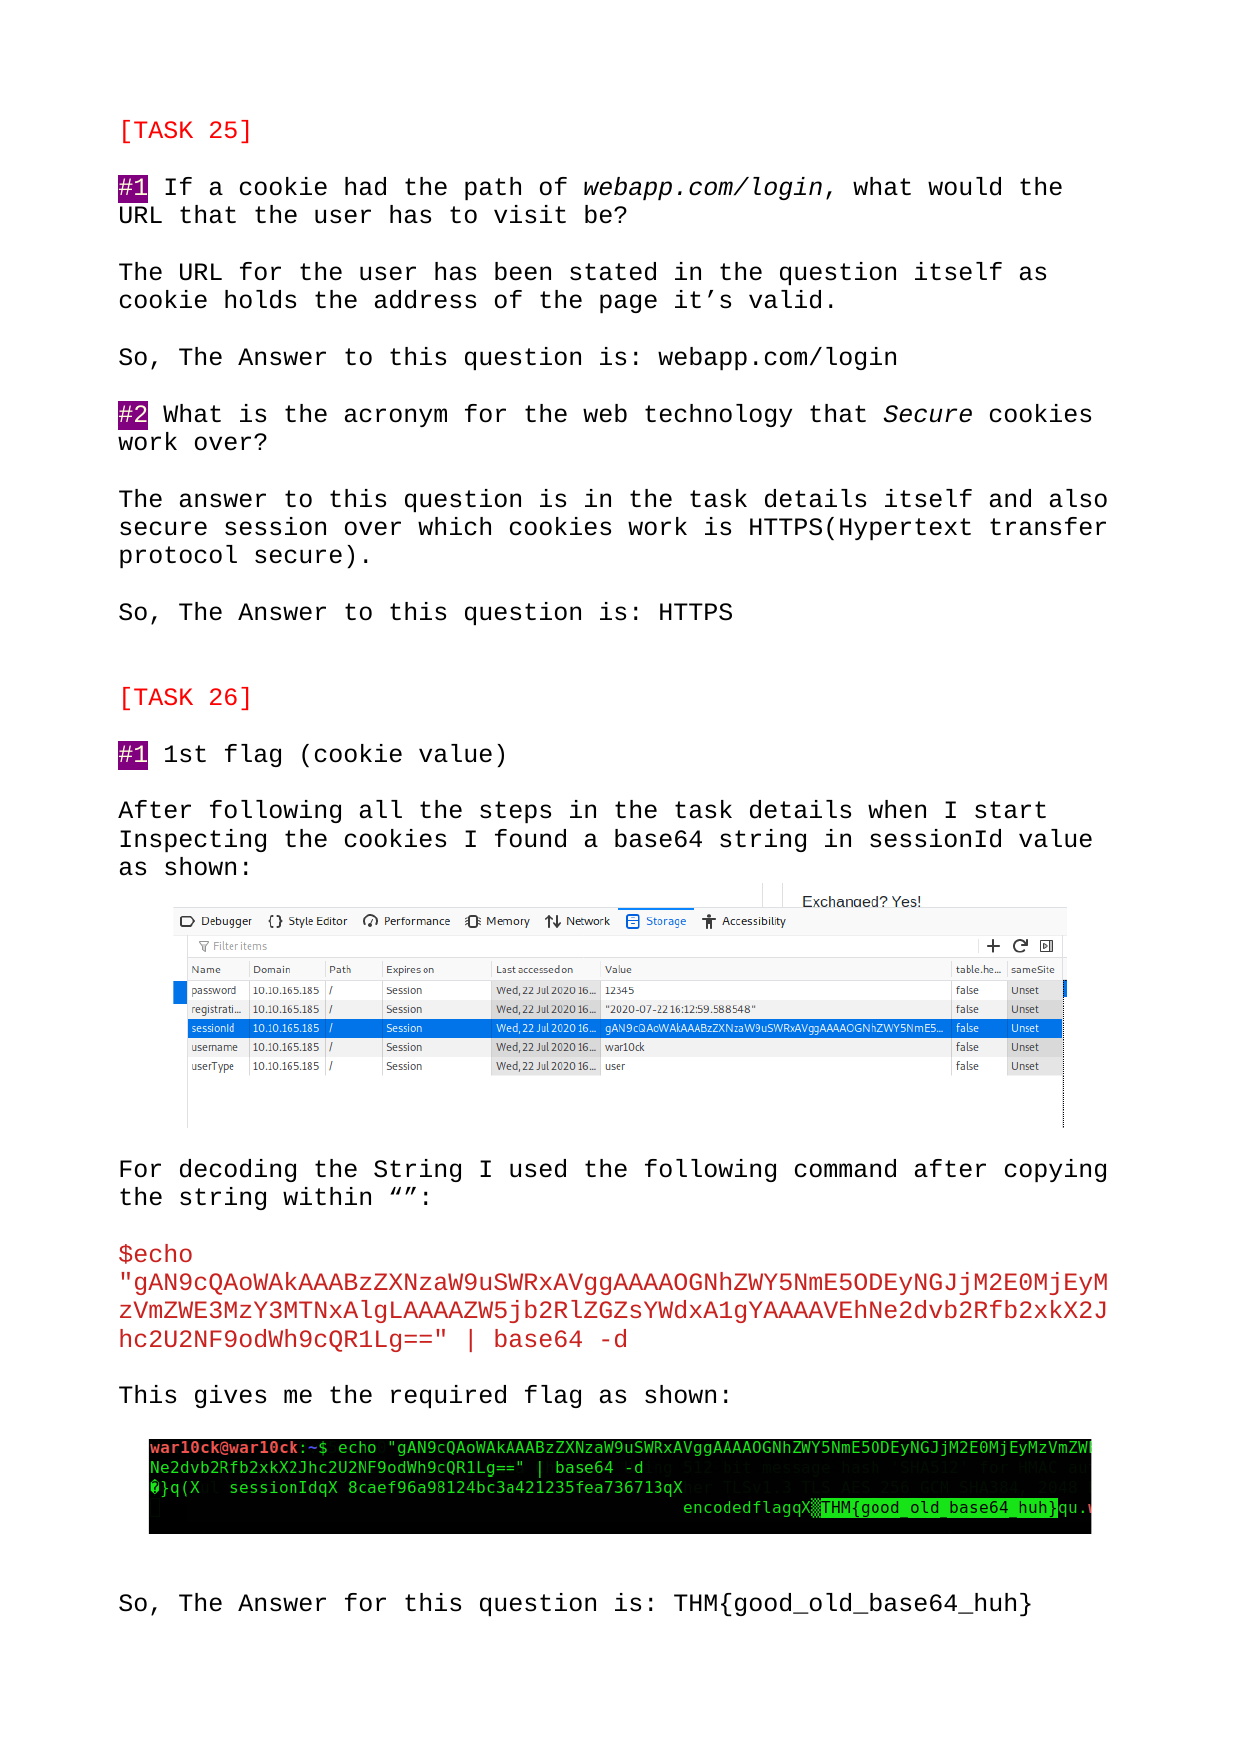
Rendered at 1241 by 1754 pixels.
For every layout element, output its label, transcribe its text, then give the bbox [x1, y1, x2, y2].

picture [173, 883, 1067, 1128]
picture [148, 1439, 1092, 1534]
text So, The Answer for this question is: THM{good_old_base64_huh} [118, 1591, 1122, 1619]
text [TASK 26] [118, 685, 1122, 713]
text [TASK 25] [118, 118, 1122, 146]
text #1 If a cookie had the path of webapp.com/login, what would the URL that the user has to visit be? [118, 175, 1122, 231]
text The answer to this question is in the task details itself and also secure session over which cookies work is HTTPS(Hypertext transfer protocol secure). [118, 486, 1122, 571]
text The URL for the user has been stated in the question itself as cookie holds the address of the page it’s valid. [118, 260, 1122, 316]
text #2 What is the acronym for the web technology that Secure cookies work over? [118, 401, 1122, 458]
text $echo "gAN9cQAoWAkAAABzZXNzaW9uSWRxAVggAAAAOGNhZWY5NmE5ODEyNGJjM2E0MjEyMzVmZWE3MzY3MTNxAlgLAAAAZW5jb2RlZGZsYWdxA1gYAAAAVEhNe2dvb2Rfb2xkX2Jhc2U2NF9odWh9cQR1Lg==" | base64 -d [118, 1241, 1122, 1354]
text So, The Answer to this question is: webapp.com/login [118, 345, 1122, 373]
text For decoding the String I used the following command after copying the string within “”: [118, 1156, 1122, 1213]
text #1 1st flag (cookie value) [118, 741, 1122, 770]
text This gives me the required flag as shown: [118, 1383, 1122, 1411]
text So, The Answer to this question is: HTTPS [118, 600, 1122, 628]
text After following all the steps in the task details when I start Inspecting the cookies I found a base64 string in sessionId value as shown: [118, 798, 1122, 883]
